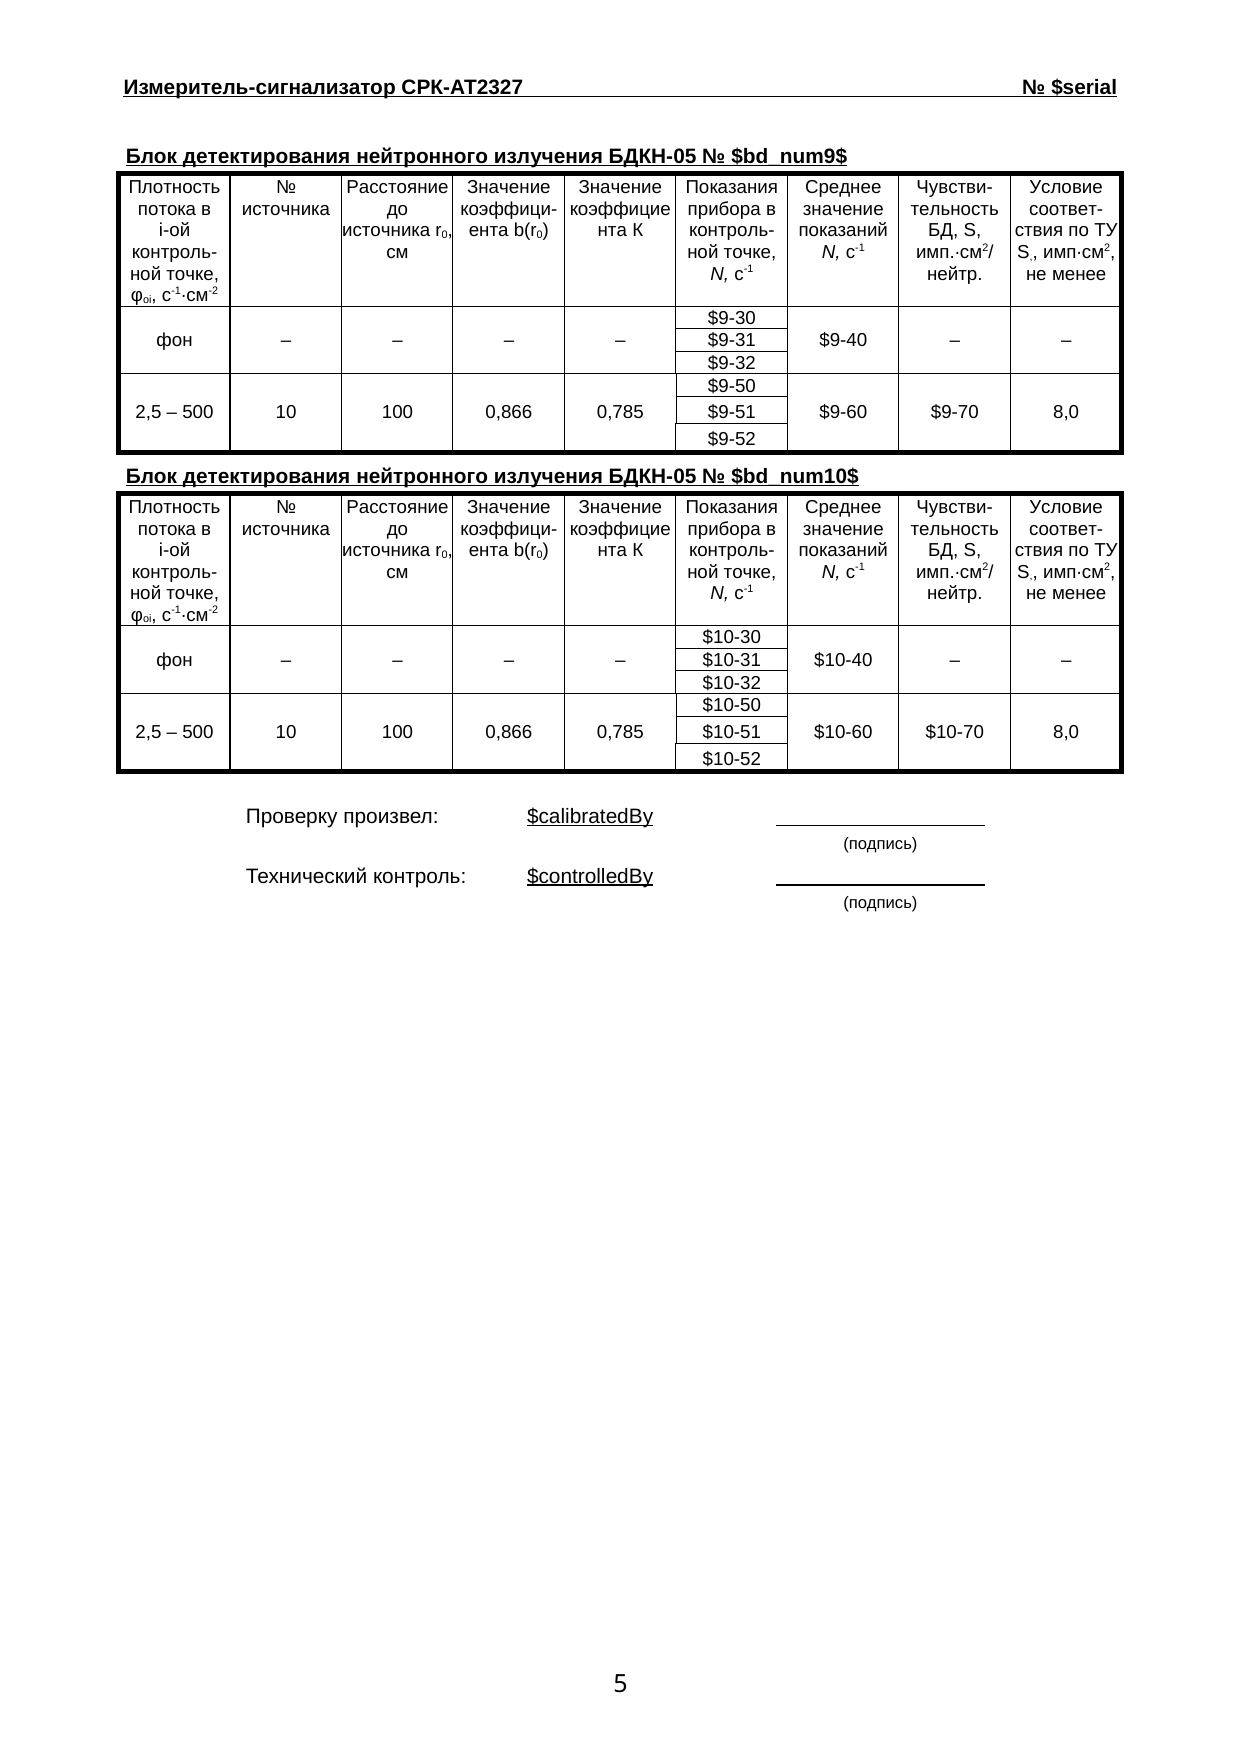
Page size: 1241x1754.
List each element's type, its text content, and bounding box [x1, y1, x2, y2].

table_cell Технический контроль: [240, 858, 521, 893]
table_cell Расстояние до источника r0, см [342, 176, 452, 306]
table_cell [760, 858, 1000, 893]
table_cell Расстояние до источника r0, см [342, 496, 452, 625]
table_header [760, 799, 1000, 834]
table_cell $9-52 [676, 424, 787, 449]
table_cell 2,5 – 500 [121, 694, 229, 769]
table_cell $10-32 [676, 671, 787, 693]
table_cell 100 [342, 374, 452, 449]
table_cell $9-51 [677, 397, 787, 423]
table_cell – [231, 307, 341, 373]
table_cell $10-40 [788, 626, 898, 693]
table_cell $9-70 [899, 374, 1010, 449]
table_cell $9-40 [788, 307, 898, 373]
table_cell (подпись) [760, 893, 1000, 917]
table_cell [240, 893, 521, 917]
table_cell 0,785 [565, 374, 676, 449]
table_cell (подпись) [760, 834, 1000, 858]
table_cell Среднее значение показаний N, с-1 [788, 176, 898, 306]
table_cell Чувстви-тельность БД, S, имп.·см2/ нейтр. [899, 496, 1010, 625]
table_cell фон [121, 626, 229, 693]
table_cell – [565, 307, 675, 373]
table_header Блок детектирования нейтронного излучения БДКН-05 № $bd_num9$ [119, 135, 1122, 171]
table_cell $10-31 [676, 649, 787, 670]
table_cell [521, 834, 760, 858]
table_cell $9-50 [677, 374, 787, 396]
table_cell Значение коэффициента К [565, 496, 675, 625]
table_cell $controlledBy [521, 858, 760, 893]
table_cell [240, 834, 521, 858]
table_cell 8,0 [1011, 374, 1119, 449]
table_cell Показания прибора в контроль-ной точке, N, с-1 [676, 496, 787, 625]
table_cell 2,5 – 500 [121, 374, 229, 449]
table_cell [521, 893, 760, 917]
table_cell – [899, 307, 1010, 373]
table_cell 100 [342, 694, 452, 769]
table_cell – [231, 626, 341, 693]
table_cell Плотность потока в i-ой контроль-ной точке, φoi, с-1·см-2 [121, 176, 229, 306]
table_cell Условие соответ-ствия по ТУ S,, имп·см2, не менее [1011, 176, 1119, 306]
table_cell Значение коэффици-ента b(r0) [453, 176, 564, 306]
table_header Проверку произвел: [240, 799, 521, 834]
table_cell – [453, 626, 564, 693]
table_cell $9-60 [788, 374, 898, 449]
table_cell фон [121, 307, 229, 373]
table_cell Чувстви-тельность БД, S, имп.·см2/ нейтр. [899, 176, 1010, 306]
table_cell № источника [231, 496, 341, 625]
table_cell 0,785 [565, 694, 676, 769]
table_cell Плотность потока в i-ой контроль-ной точке, φoi, с-1·см-2 [121, 496, 229, 625]
table_cell 0,866 [453, 374, 564, 449]
table_cell $10-30 [676, 626, 787, 648]
table_cell $9-31 [676, 329, 787, 351]
table_header $calibratedBy [521, 799, 760, 834]
table_cell – [1011, 626, 1119, 693]
table_cell 10 [231, 694, 341, 769]
table_cell Значение коэффици-ента b(r0) [453, 496, 564, 625]
table_header Блок детектирования нейтронного излучения БДКН-05 № $bd_num10$ [119, 455, 1122, 491]
table_cell – [453, 307, 564, 373]
table_cell 0,866 [453, 694, 564, 769]
table_cell Значение коэффициента К [565, 176, 675, 306]
table_cell – [1011, 307, 1119, 373]
table_cell Среднее значение показаний N, с-1 [788, 496, 898, 625]
table_cell $9-32 [676, 352, 787, 373]
table_cell – [899, 626, 1010, 693]
table_cell $10-70 [899, 694, 1010, 769]
table_cell – [565, 626, 675, 693]
table_cell $10-50 [677, 694, 787, 716]
table_cell – [342, 626, 452, 693]
table_cell $10-51 [677, 717, 787, 742]
table_cell 10 [231, 374, 341, 449]
table_cell $10-52 [676, 744, 787, 769]
table_cell Условие соответ-ствия по ТУ S,, имп·см2, не менее [1011, 496, 1119, 625]
table_cell $10-60 [788, 694, 898, 769]
table_cell 8,0 [1011, 694, 1119, 769]
table_cell № источника [231, 176, 341, 306]
table_cell $9-30 [676, 307, 787, 328]
table_cell – [342, 307, 452, 373]
table_cell Показания прибора в контроль-ной точке, N, с-1 [676, 176, 787, 306]
